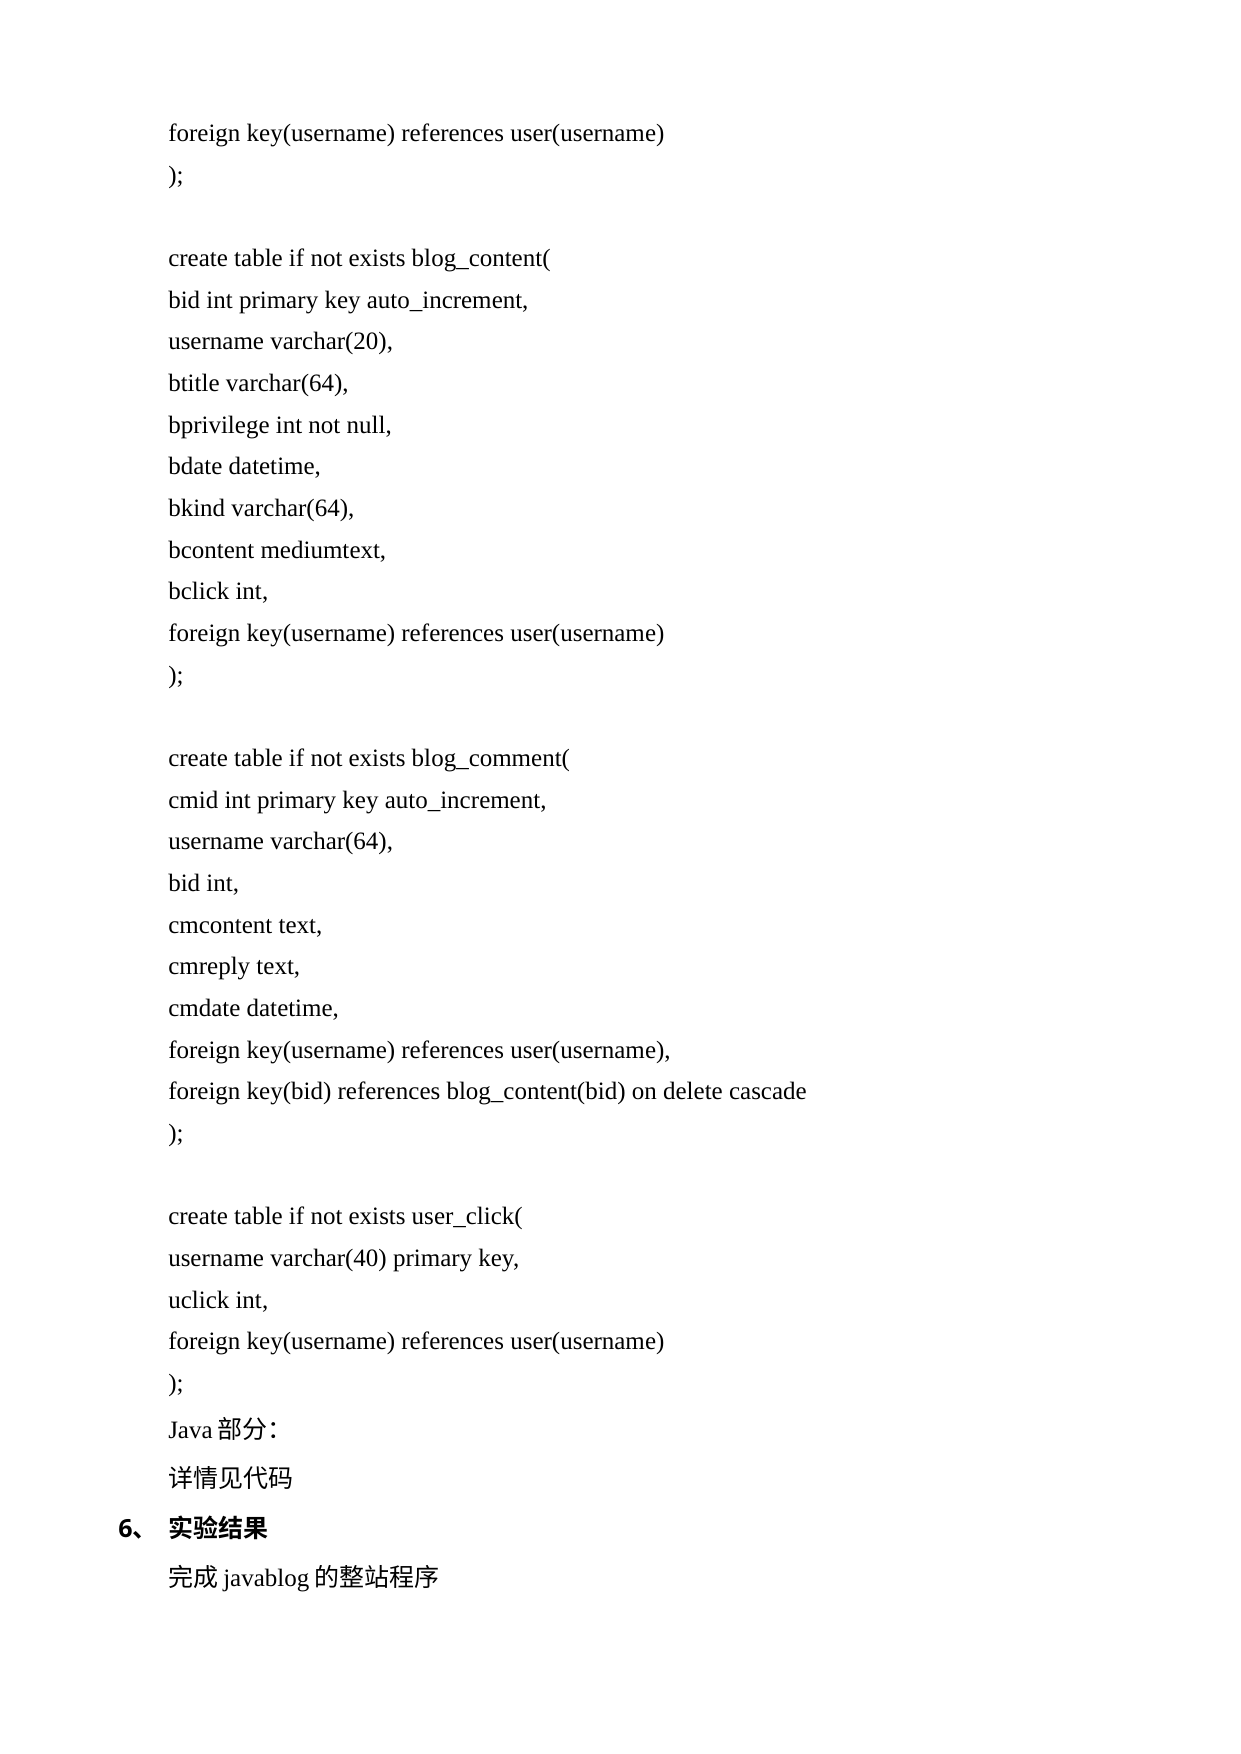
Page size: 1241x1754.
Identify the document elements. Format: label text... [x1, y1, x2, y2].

list 详情见代码 [118, 1459, 1122, 1495]
list uclick int, [118, 1285, 1122, 1313]
list foreign key(username) references user(username), [118, 1035, 1122, 1063]
list ); [118, 660, 1122, 688]
list create table if not exists user_click( [118, 1201, 1122, 1230]
list bid int, [118, 868, 1122, 897]
list 实验结果 [118, 1508, 1122, 1544]
list foreign key(bid) references blog_content(bid) on delete cascade [118, 1076, 1122, 1105]
list bclick int, [118, 576, 1122, 605]
list username varchar(20), [118, 326, 1122, 355]
list Java部分： [118, 1410, 1122, 1446]
list create table if not exists blog_comment( [118, 743, 1122, 772]
list foreign key(username) references user(username) [118, 618, 1122, 647]
list foreign key(username) references user(username) [118, 118, 1122, 147]
list cmdate datetime, [118, 993, 1122, 1022]
list bprivilege int not null, [118, 410, 1122, 438]
list create table if not exists blog_content( [118, 243, 1122, 272]
list cmid int primary key auto_increment, [118, 785, 1122, 813]
list cmreply text, [118, 951, 1122, 980]
list foreign key(username) references user(username) [118, 1326, 1122, 1355]
list bkind varchar(64), [118, 493, 1122, 522]
list ); [118, 1118, 1122, 1147]
list username varchar(64), [118, 826, 1122, 855]
list cmcontent text, [118, 910, 1122, 938]
list ); [118, 1368, 1122, 1397]
list bid int primary key auto_increment, [118, 285, 1122, 313]
list username varchar(40) primary key, [118, 1243, 1122, 1272]
list 完成javablog的整站程序 [118, 1557, 1122, 1593]
list btitle varchar(64), [118, 368, 1122, 397]
list bdate datetime, [118, 451, 1122, 480]
list bcontent mediumtext, [118, 535, 1122, 563]
list ); [118, 160, 1122, 188]
